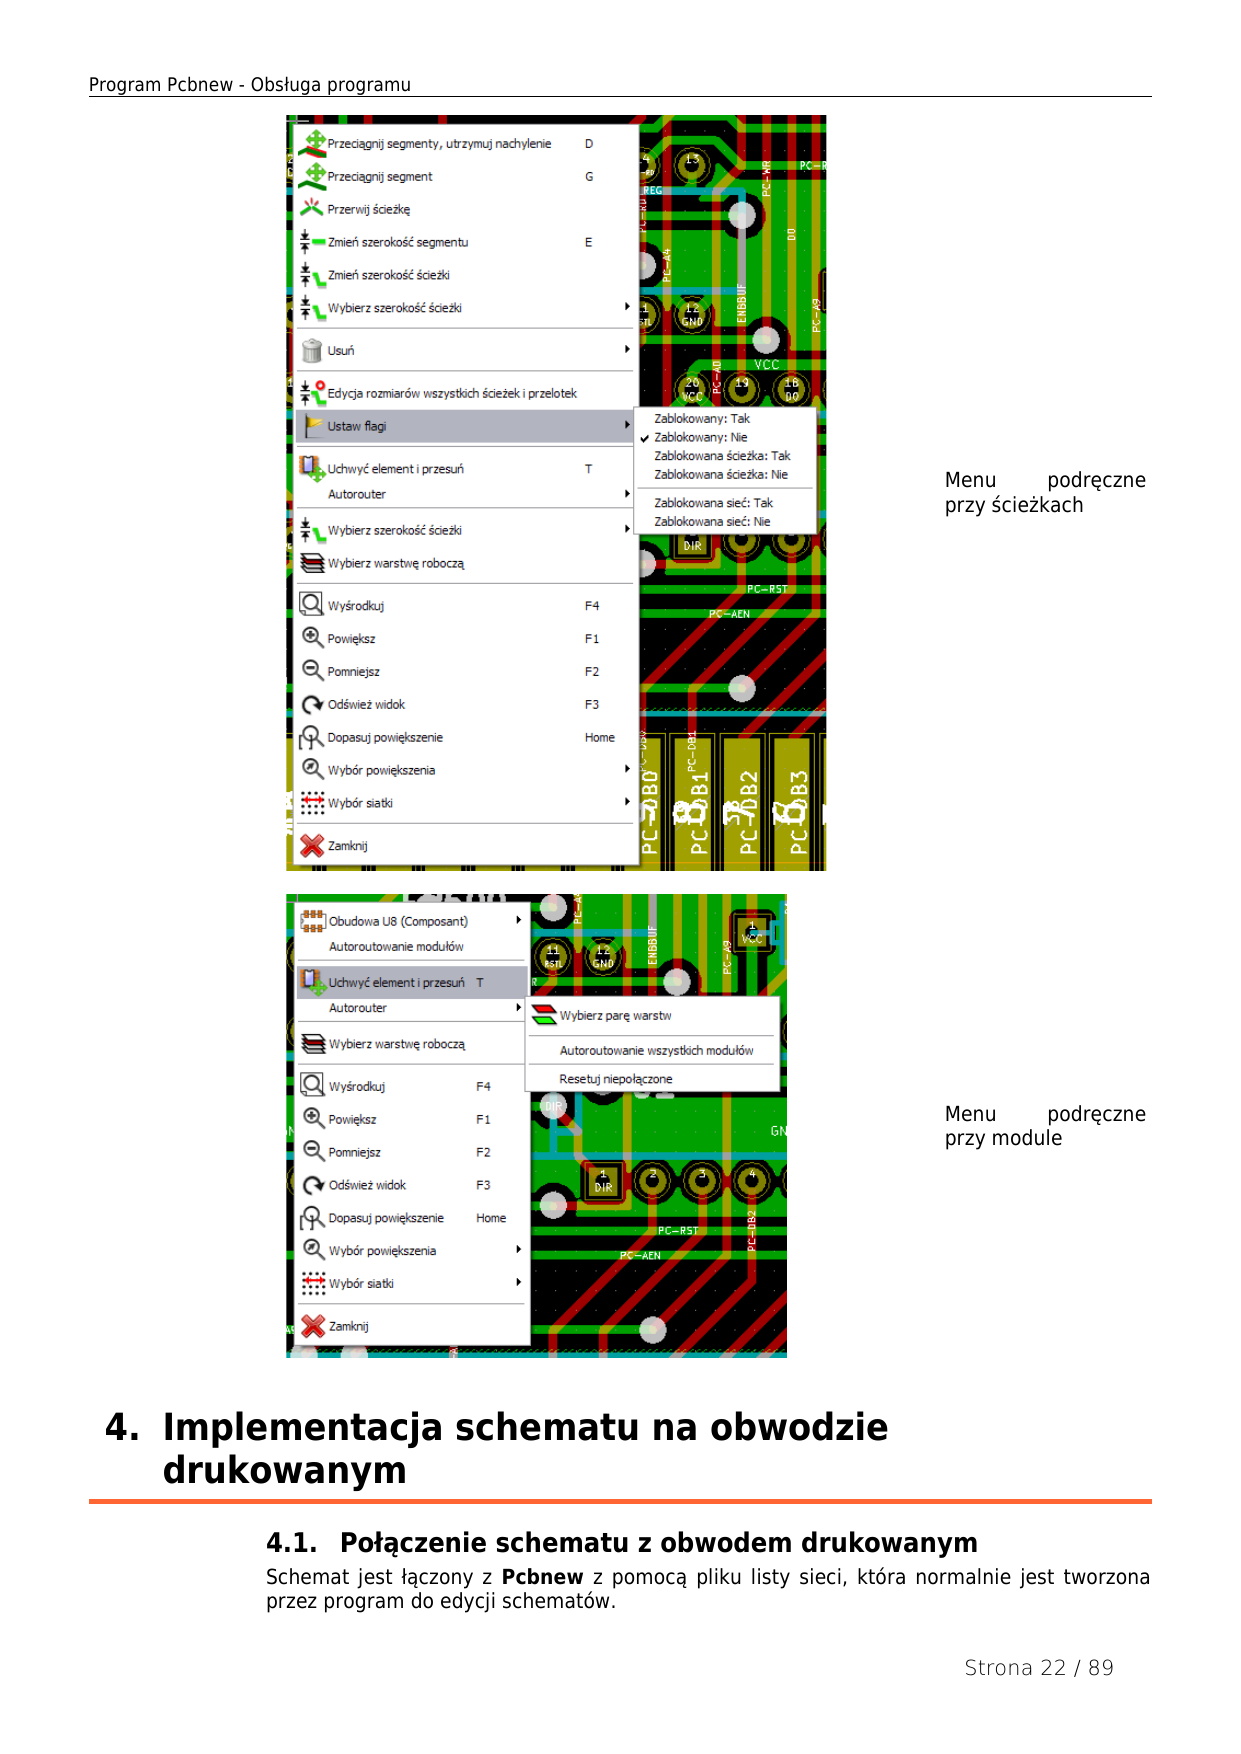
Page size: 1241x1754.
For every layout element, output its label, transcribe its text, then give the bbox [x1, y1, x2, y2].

table_cell [269, 883, 927, 1369]
table_cell Menu podręczne przy ścieżkach [927, 103, 1152, 883]
subtitle Połączenie schematu z obwodem drukowanym [266, 1527, 1152, 1559]
text Schemat jest łączony z Pcbnew z pomocą pliku listy sieci, która normalnie jest tworzona przez program do edycji schematów. [266, 1565, 1152, 1614]
table_cell [269, 103, 927, 883]
picture [286, 894, 787, 1358]
table_cell Menu podręczne przy module [927, 883, 1152, 1369]
picture [286, 115, 827, 871]
subtitle Implementacja schematu na obwodzie drukowanym [88, 1399, 1152, 1504]
